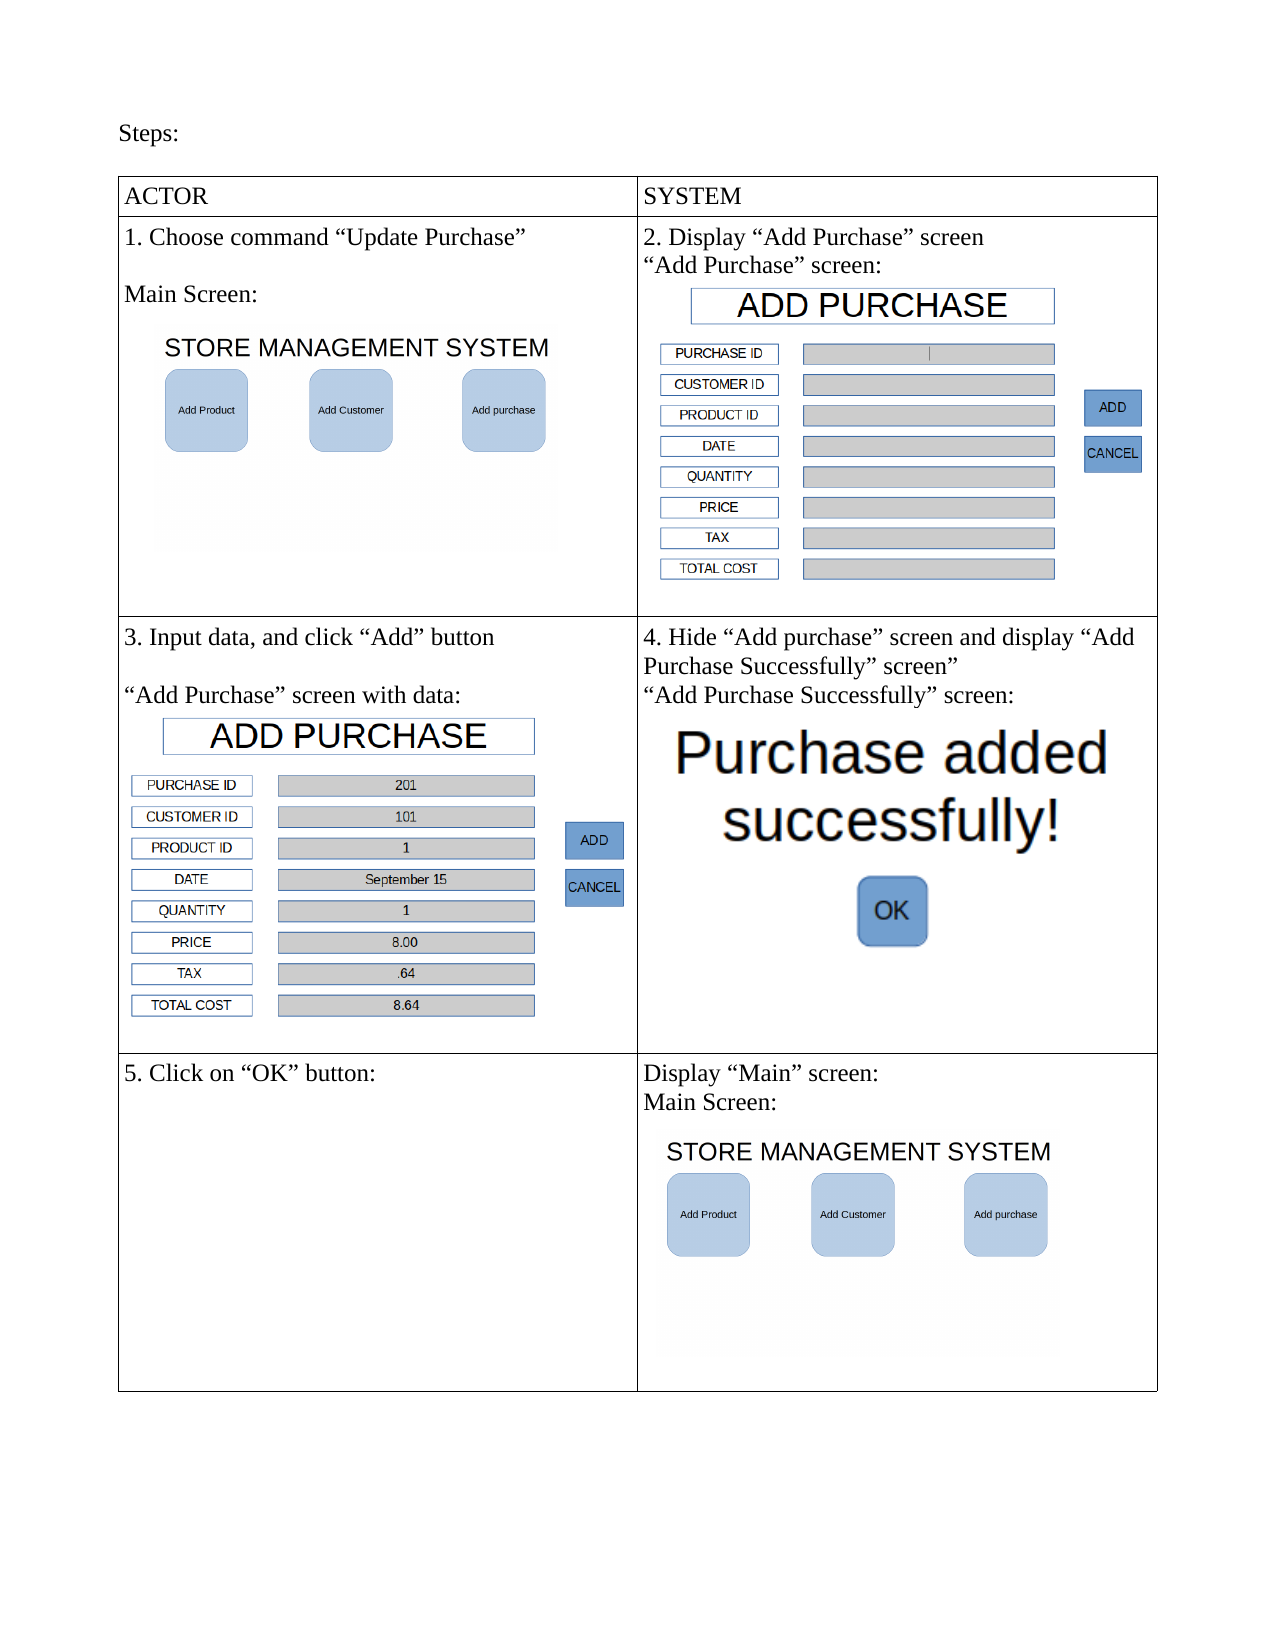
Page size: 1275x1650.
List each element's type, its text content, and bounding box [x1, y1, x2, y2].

picture [643, 279, 1152, 582]
picture [154, 324, 558, 552]
table_cell 5. Click on “OK” button: [119, 1054, 637, 1391]
table_cell 3. Input data, and click “Add” button “Add Purchase” screen with data: [119, 617, 637, 1052]
table_header ACTOR [119, 177, 637, 216]
text Steps: [118, 118, 1157, 147]
table_cell 4. Hide “Add purchase” screen and display “Add Purchase Successfully” screen” “Add Purchase Successfully” screen: [638, 617, 1157, 1052]
picture [123, 708, 632, 1018]
table_cell Display “Main” screen: Main Screen: [638, 1054, 1157, 1391]
table_cell 2. Display “Add Purchase” screen “Add Purchase” screen: [638, 217, 1157, 616]
table_header SYSTEM [638, 177, 1157, 216]
table_cell 1. Choose command “Update Purchase” Main Screen: [119, 217, 637, 616]
picture [656, 1129, 1060, 1357]
picture [652, 708, 1142, 1003]
